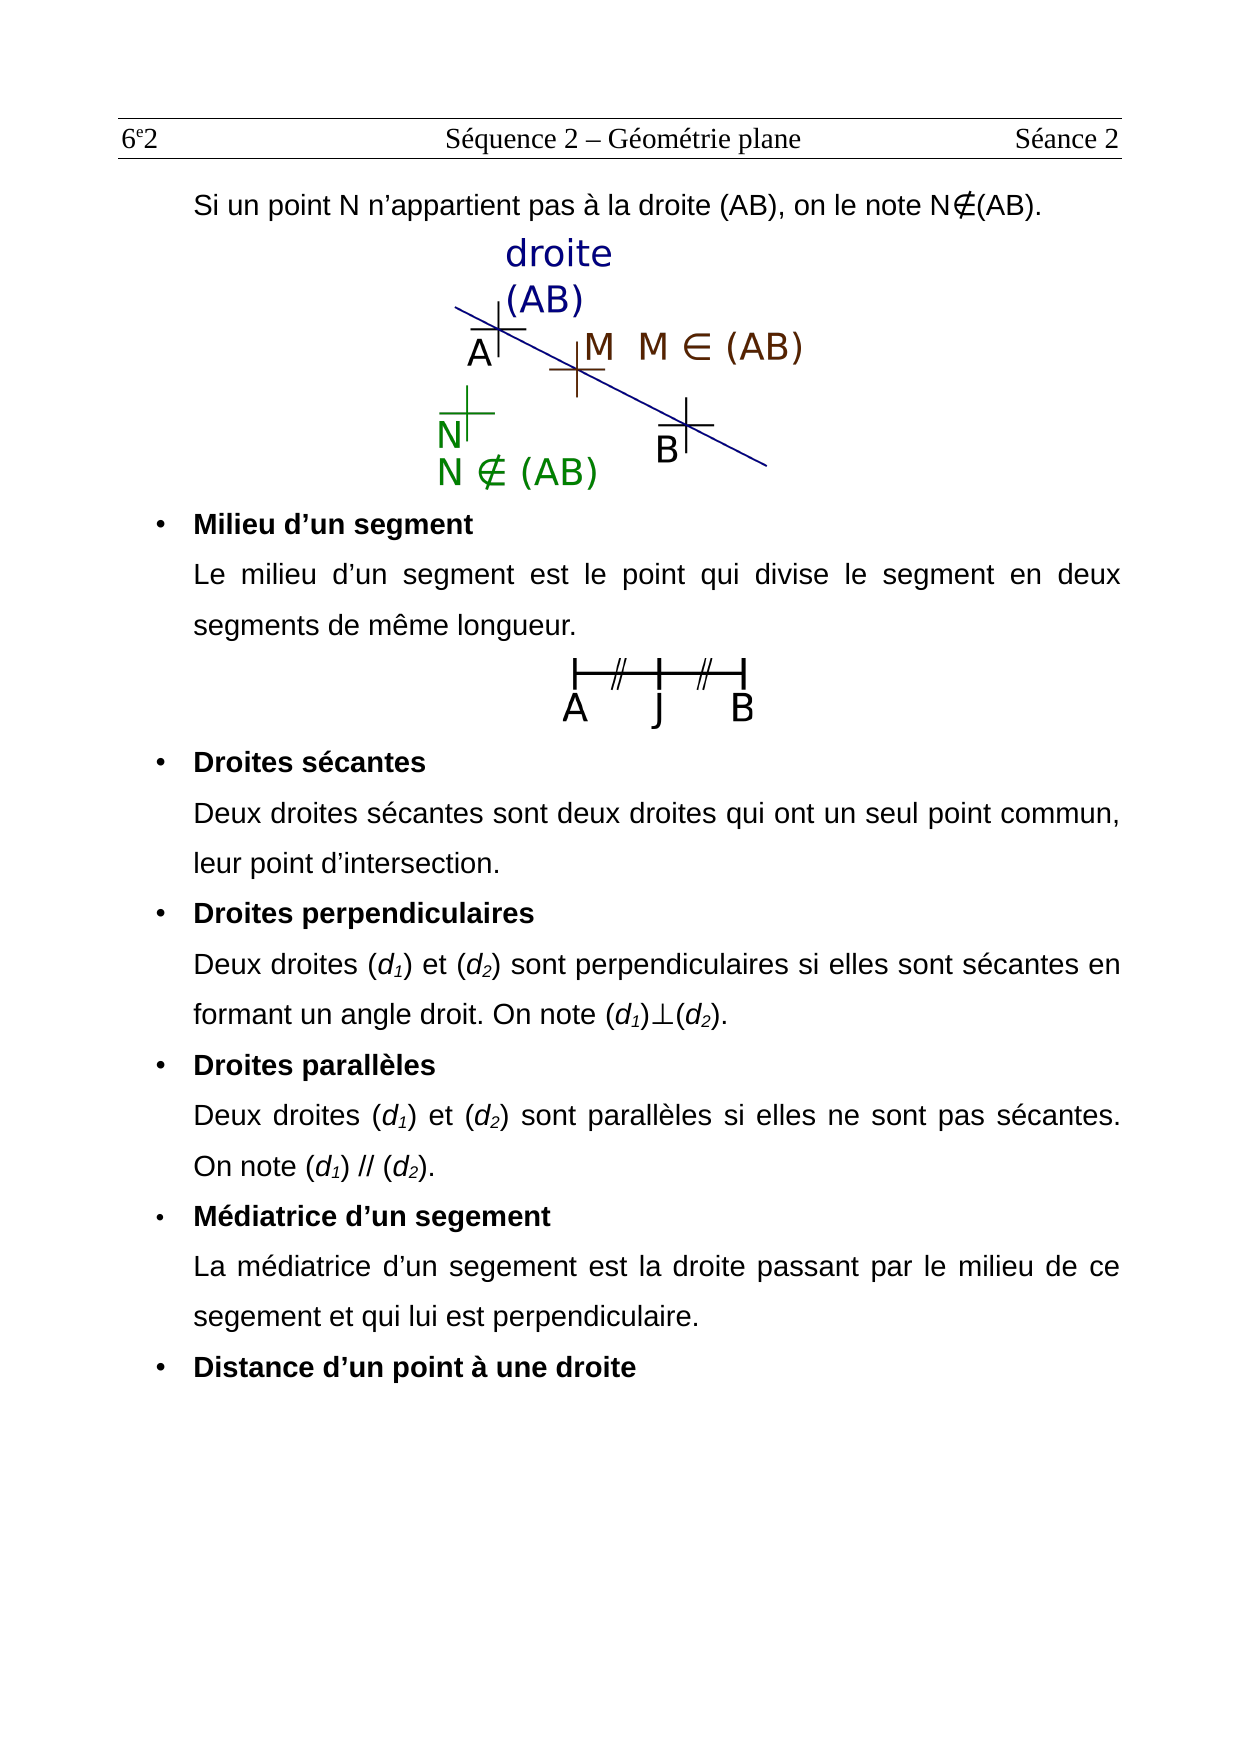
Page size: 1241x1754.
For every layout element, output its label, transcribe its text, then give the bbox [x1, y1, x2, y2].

list Distance d’un point à une droite [156, 1350, 1122, 1383]
list La médiatrice d’un segement est la droite passant par le milieu de ce segement et qui lui est perpendiculaire. [156, 1249, 1122, 1333]
list Le milieu d’un segment est le point qui divise le segment en deux segments de même longueur. [156, 557, 1122, 641]
list Deux droites sécantes sont deux droites qui ont un seul point commun, leur point d’intersection. [156, 796, 1122, 879]
picture [562, 658, 753, 729]
list Deux droites (d1) et (d2) sont perpendiculaires si elles sont sécantes en formant un angle droit. On note (d1)⊥(d2). [156, 947, 1122, 1031]
list Milieu d’un segment [156, 507, 1122, 541]
list Médiatrice d’un segement [156, 1199, 1122, 1232]
list Droites parallèles [156, 1048, 1122, 1081]
list Droites sécantes [156, 745, 1122, 779]
list Si un point N n’appartient pas à la droite (AB), on le note N∉(AB). [156, 188, 1122, 221]
list Deux droites (d1) et (d2) sont parallèles si elles ne sont pas sécantes. On note (d1) // (d2). [156, 1098, 1122, 1182]
list Droites perpendiculaires [156, 896, 1122, 930]
picture [439, 238, 801, 490]
